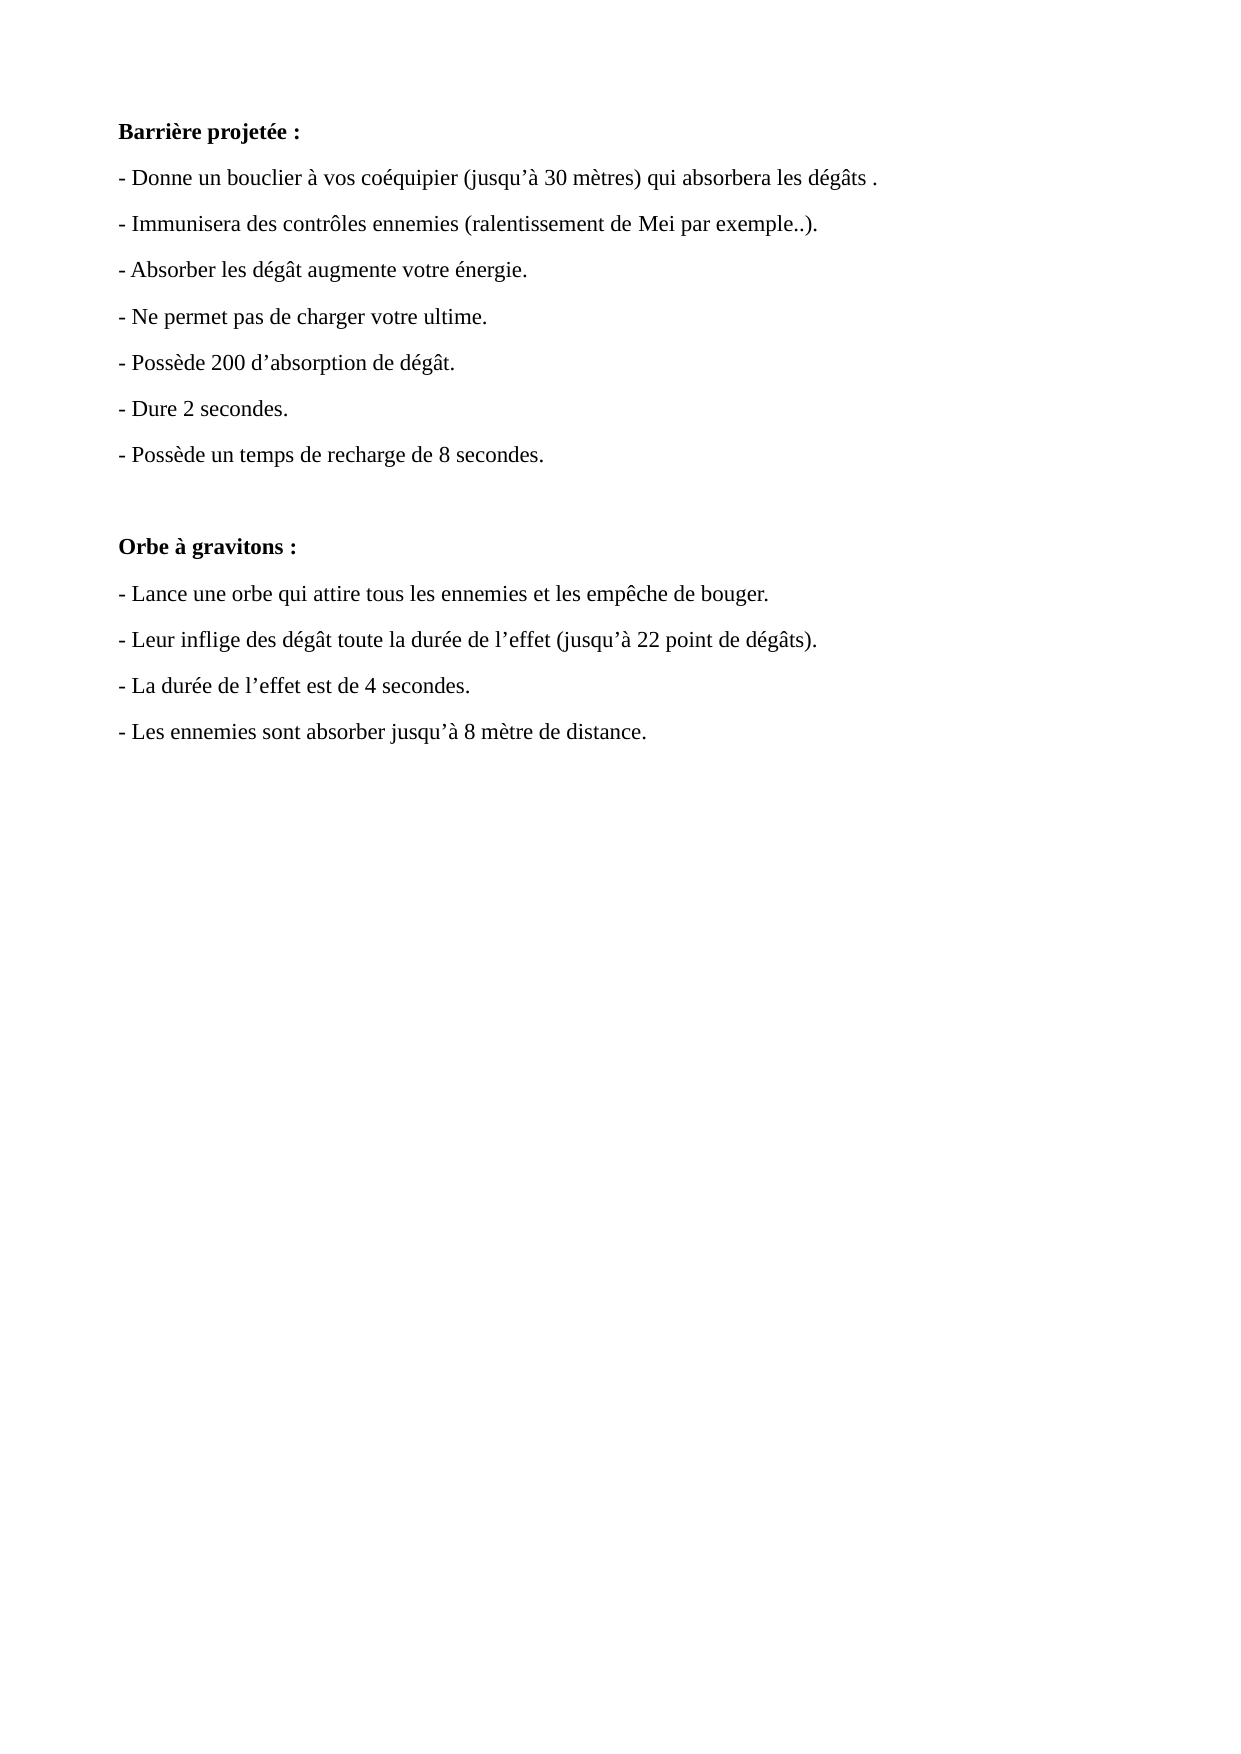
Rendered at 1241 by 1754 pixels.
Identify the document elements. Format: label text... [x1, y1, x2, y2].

text - Possède un temps de recharge de 8 secondes. [118, 441, 1122, 467]
text - Possède 200 d’absorption de dégât. [118, 349, 1122, 375]
text - Ne permet pas de charger votre ultime. [118, 303, 1122, 329]
text - Donne un bouclier à vos coéquipier (jusqu’à 30 mètres) qui absorbera les dégâts . [118, 164, 1122, 191]
text - Dure 2 secondes. [118, 395, 1122, 421]
text - Leur inflige des dégât toute la durée de l’effet (jusqu’à 22 point de dégâts). [118, 626, 1122, 652]
text - Immunisera des contrôles ennemies (ralentissement de Mei par exemple..). [118, 210, 1122, 237]
text Orbe à gravitons : [118, 533, 1122, 560]
text - Les ennemies sont absorber jusqu’à 8 mètre de distance. [118, 718, 1122, 744]
text Barrière projetée : [118, 118, 1122, 144]
text - La durée de l’effet est de 4 secondes. [118, 672, 1122, 698]
text - Absorber les dégât augmente votre énergie. [118, 257, 1122, 283]
text - Lance une orbe qui attire tous les ennemies et les empêche de bouger. [118, 579, 1122, 606]
